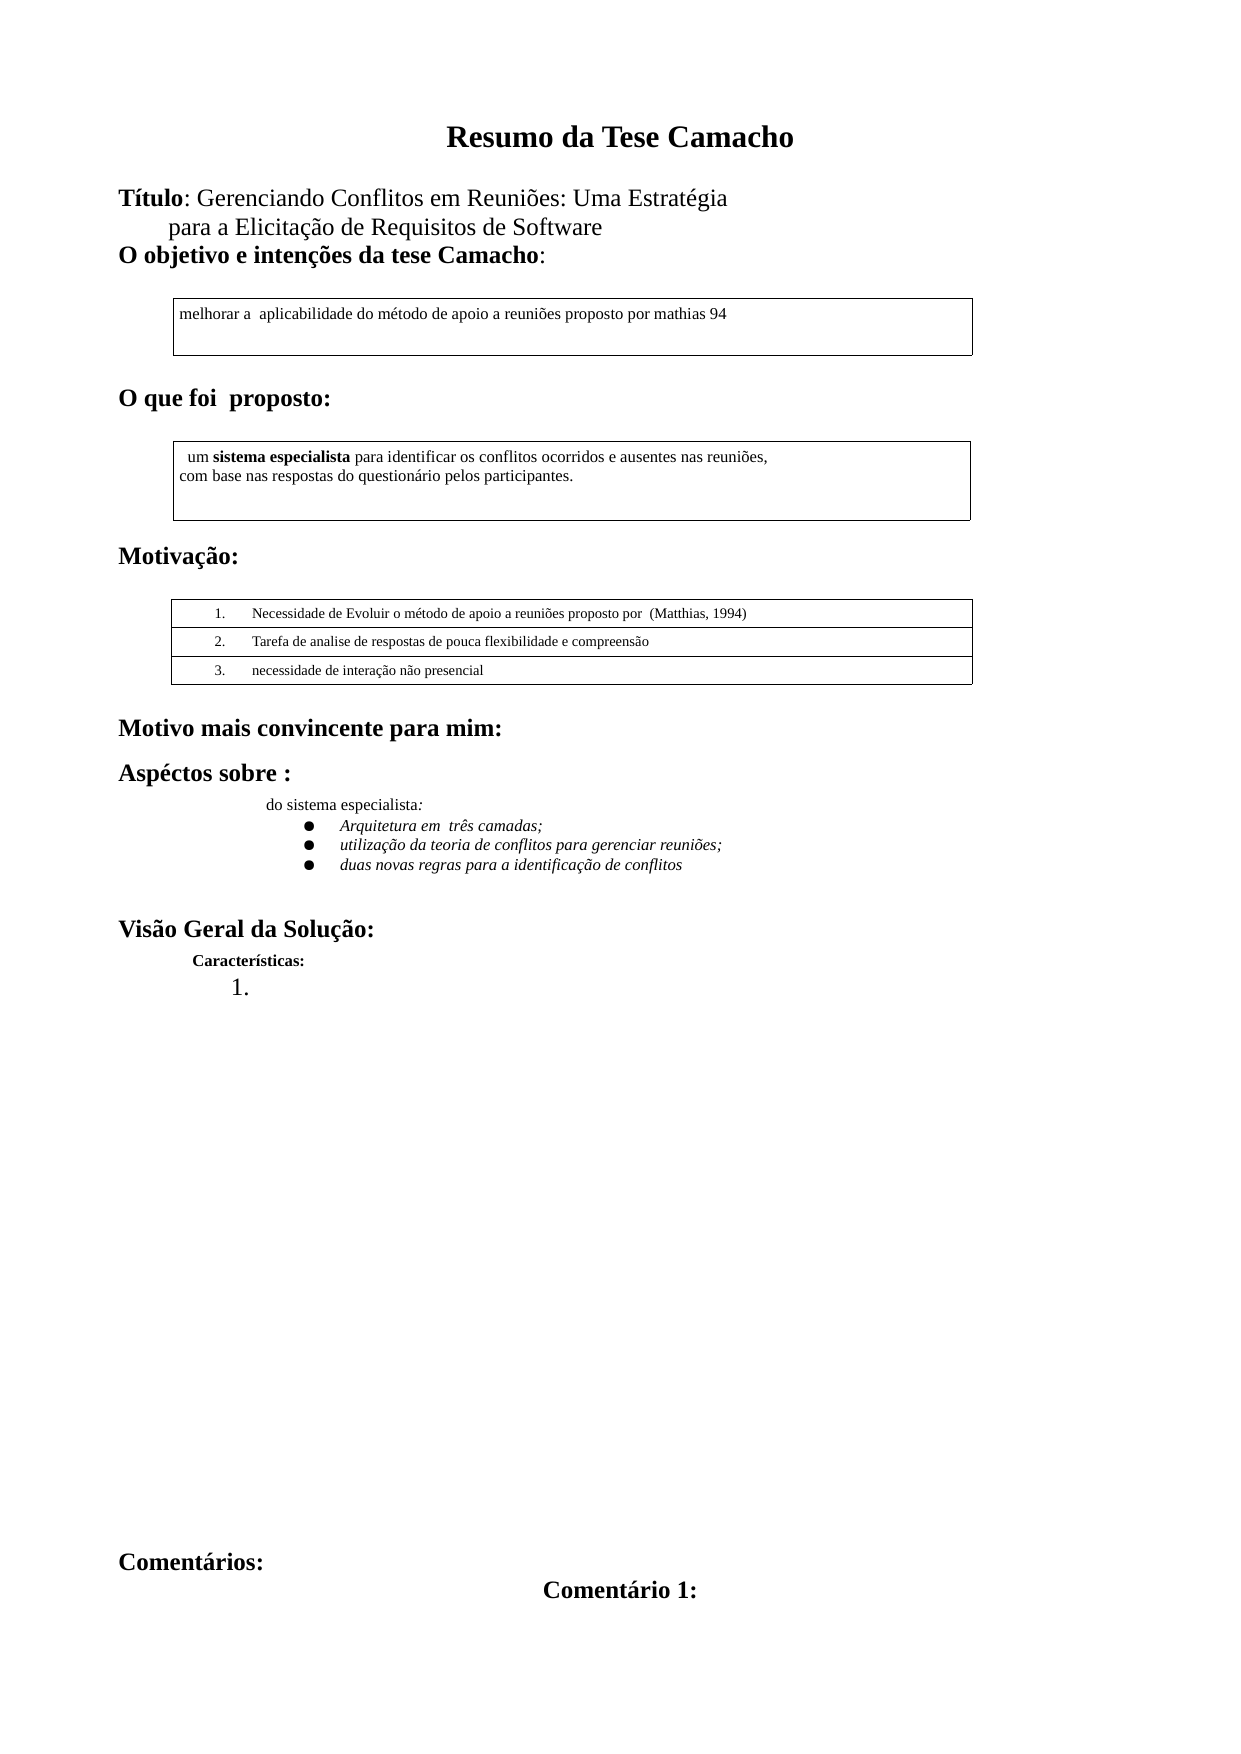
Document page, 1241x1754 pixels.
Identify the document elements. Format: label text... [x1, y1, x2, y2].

table_cell Tarefa de analise de respostas de pouca flexibilidade e compreensão [172, 628, 972, 656]
list Arquitetura em três camadas; [302, 816, 1122, 835]
table_header um sistema especialista para identificar os conflitos ocorridos e ausentes nas reuniões, com base nas respostas do questionário pelos participantes. [174, 442, 970, 520]
table_header Necessidade de Evoluir o método de apoio a reuniões proposto por (Matthias, 1994) [172, 600, 972, 627]
text O objetivo e intenções da tese Camacho: [118, 240, 1122, 269]
list utilização da teoria de conflitos para gerenciar reuniões; [302, 835, 1122, 854]
text para a Elicitação de Requisitos de Software [118, 212, 1122, 240]
table_cell necessidade de interação não presencial [172, 657, 972, 684]
list duas novas regras para a identificação de conflitos [302, 854, 1122, 873]
text Resumo da Tese Camacho [118, 118, 1122, 154]
text O que foi proposto: [118, 383, 1122, 412]
text Motivo mais convincente para mim: [118, 713, 1122, 741]
text Motivação: [118, 541, 1122, 570]
text do sistema especialista: [118, 787, 1122, 816]
text Comentários: [118, 1547, 1122, 1576]
text Visão Geral da Solução: [118, 914, 1122, 943]
text Título: Gerenciando Conflitos em Reuniões: Uma Estratégia [118, 183, 1122, 212]
text Comentário 1: [118, 1576, 1122, 1604]
text Aspéctos sobre : [118, 758, 1122, 787]
table_header melhorar a aplicabilidade do método de apoio a reuniões proposto por mathias 94 [174, 299, 972, 354]
text Características: [118, 943, 1122, 972]
